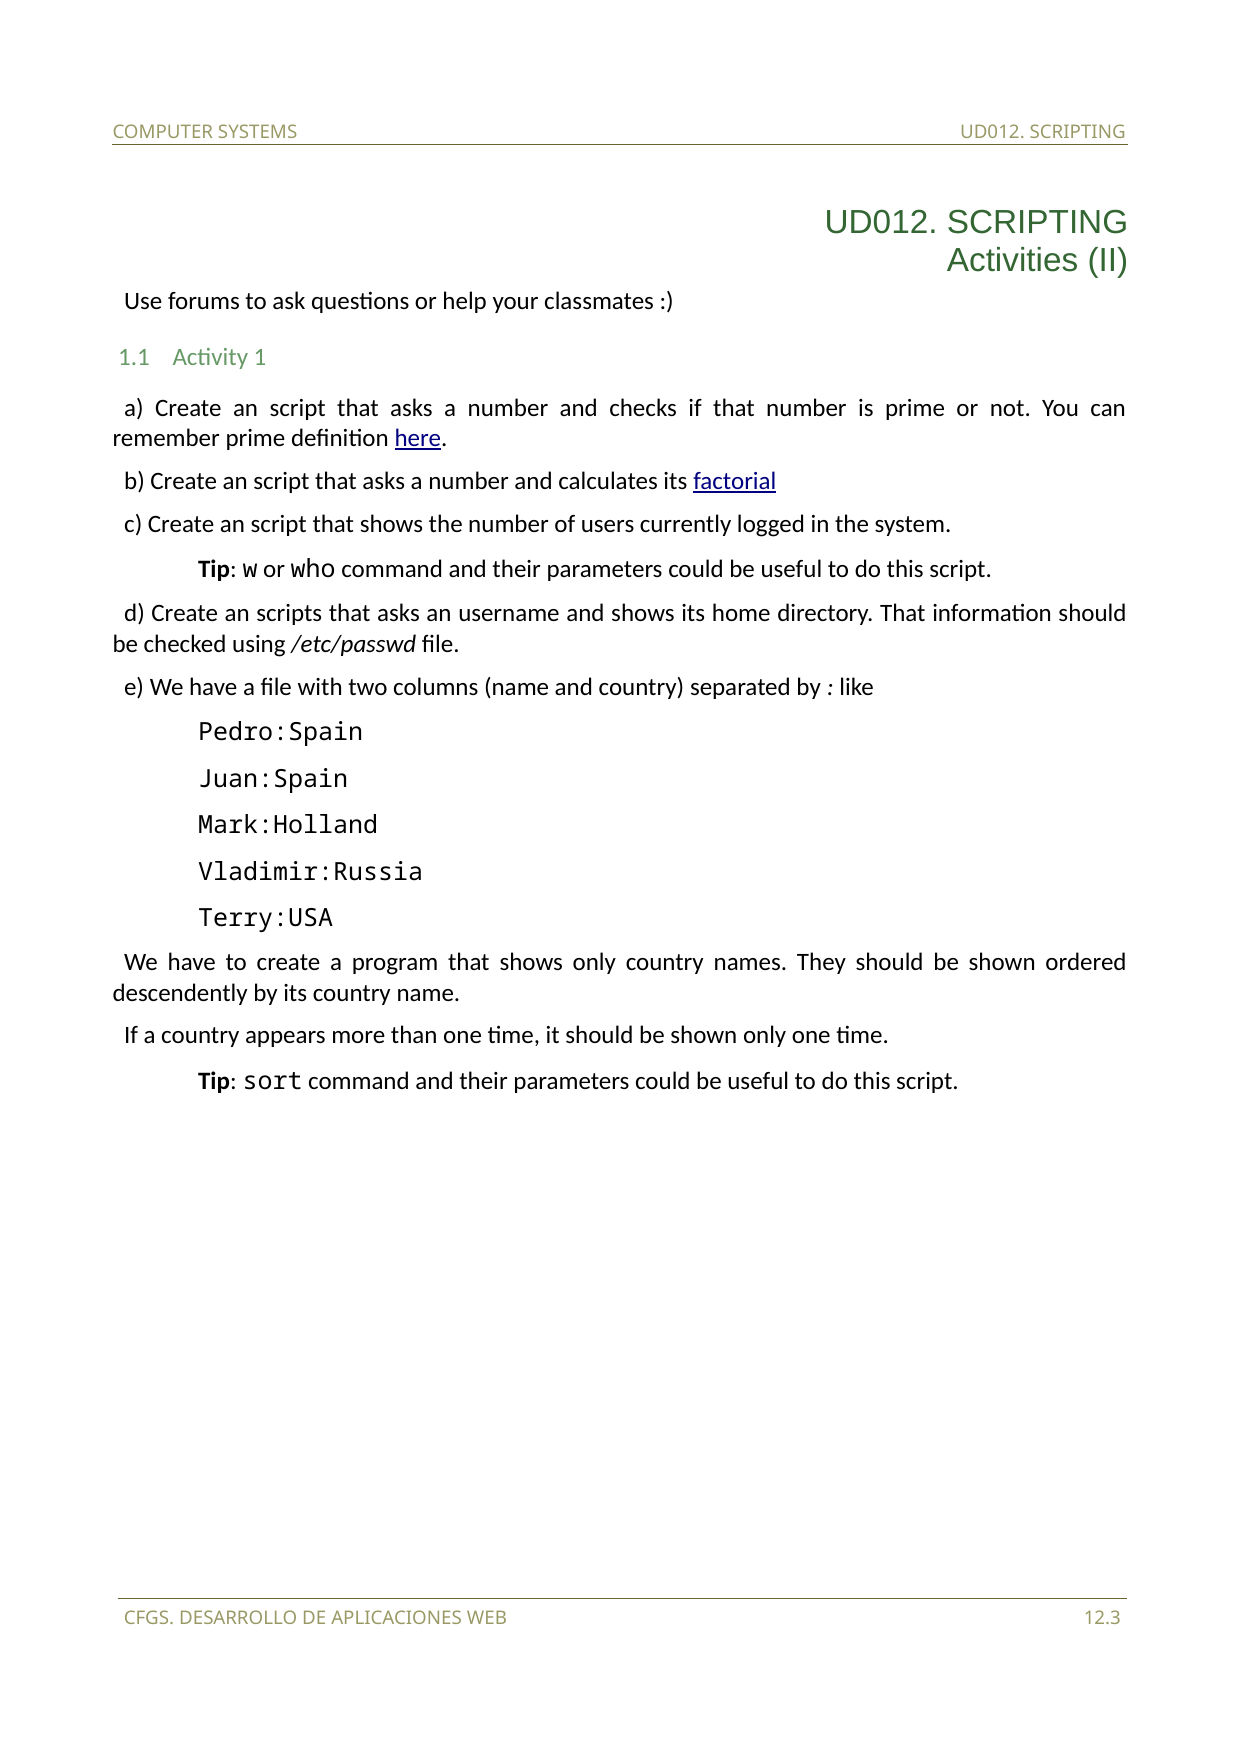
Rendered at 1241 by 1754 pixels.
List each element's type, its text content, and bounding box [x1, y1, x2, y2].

text e) We have a file with two columns (name and country) separated by : like [112, 671, 1128, 702]
text d) Create an scripts that asks an username and shows its home directory. That information should be checked using /etc/passwd file. [112, 598, 1128, 659]
subtitle Activity 1 [112, 341, 1128, 371]
text Tip: w or who command and their parameters could be useful to do this script. [186, 551, 1128, 585]
text If a country appears more than one time, it should be shown only one time. [112, 1020, 1128, 1050]
text Vladimir:Russia [186, 853, 1128, 887]
text Mark:Holland [186, 807, 1128, 841]
text UD012. Scripting [112, 202, 1128, 240]
text Terry:USA [186, 900, 1128, 934]
text a) Create an script that asks a number and checks if that number is prime or not. You can remember prime definition here. [112, 392, 1128, 453]
text Juan:Spain [186, 760, 1128, 794]
text Tip: sort command and their parameters could be useful to do this script. [186, 1063, 1128, 1097]
text Pedro:Spain [186, 714, 1128, 748]
text c) Create an script that shows the number of users currently logged in the system. [112, 508, 1128, 539]
text Activities (II) [112, 240, 1128, 279]
text Use forums to ask questions or help your classmates :) [112, 285, 1128, 315]
text We have to create a program that shows only country names. They should be shown ordered descendently by its country name. [112, 946, 1128, 1007]
text b) Create an script that asks a number and calculates its factorial [112, 465, 1128, 496]
